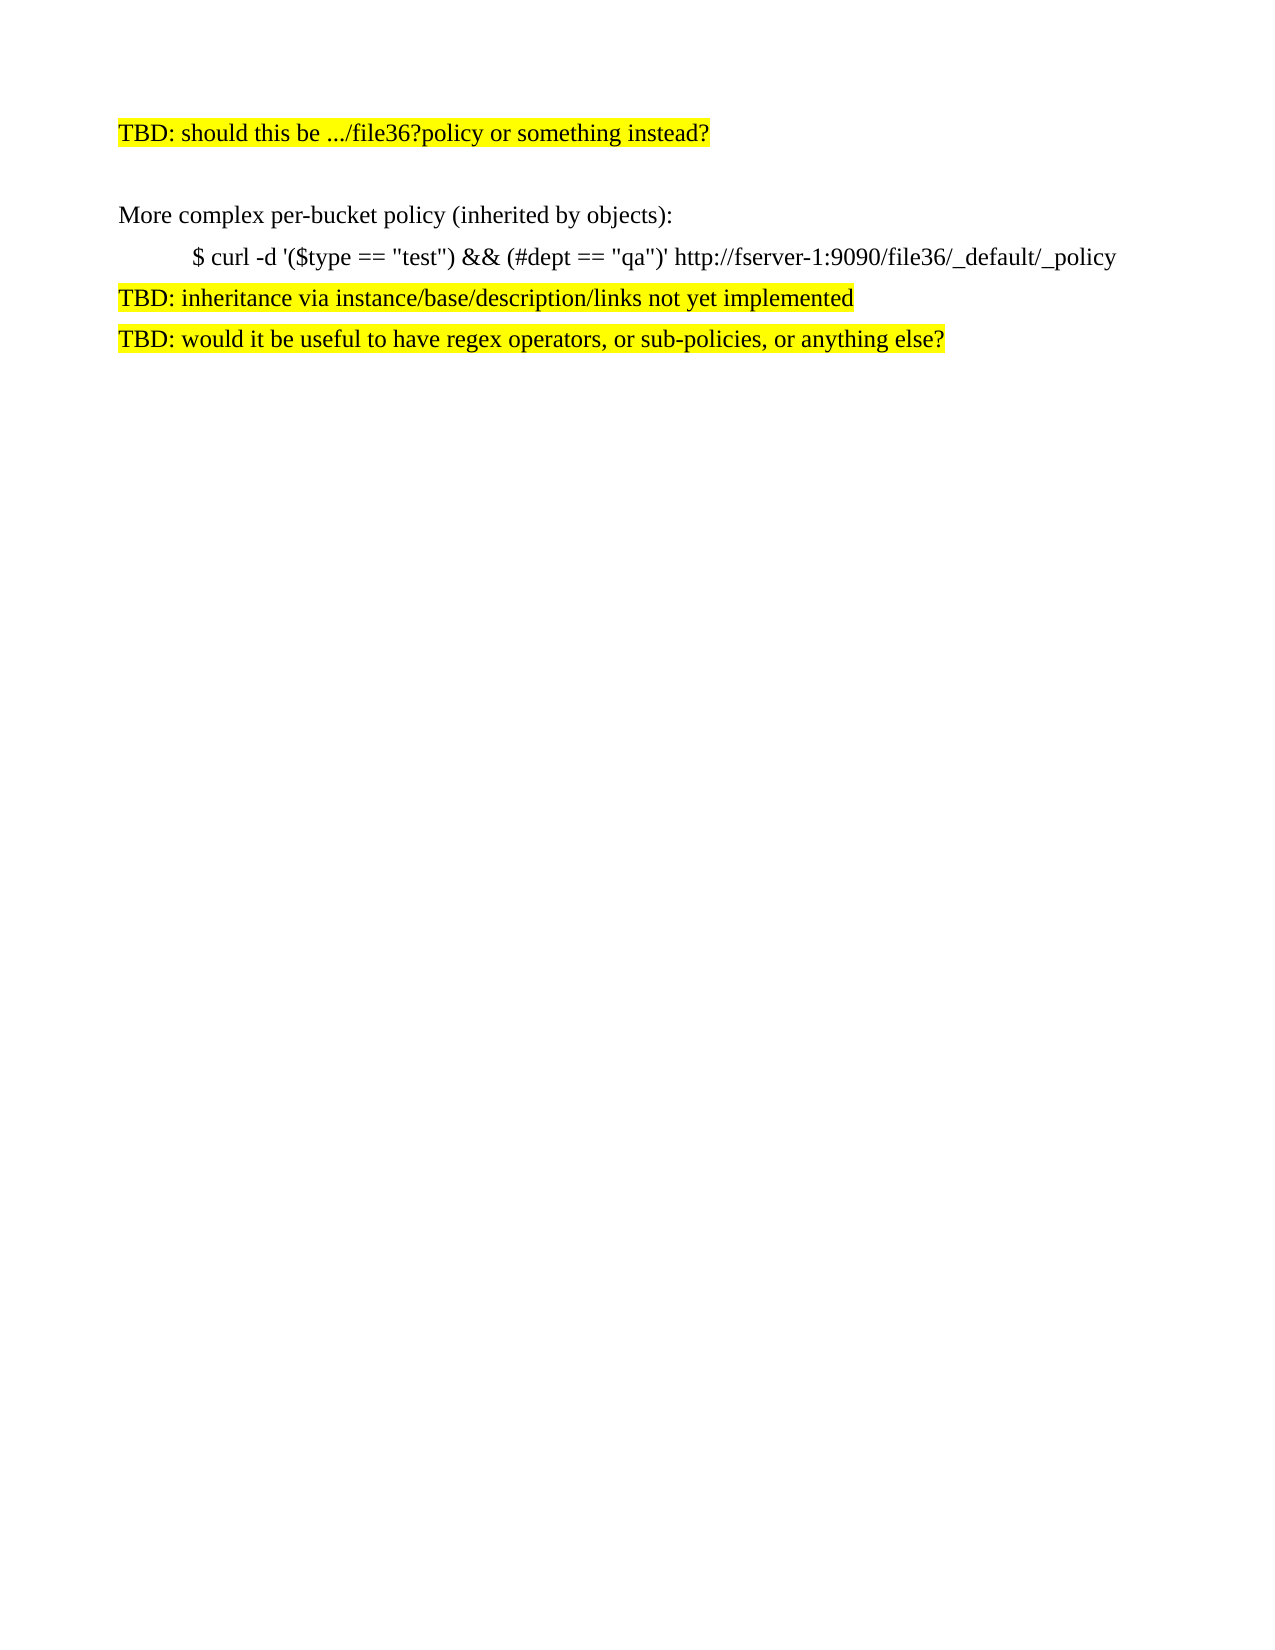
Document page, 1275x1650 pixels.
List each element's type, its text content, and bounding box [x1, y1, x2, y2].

text TBD: should this be .../file36?policy or something instead? [118, 118, 1157, 147]
text TBD: would it be useful to have regex operators, or sub-policies, or anything else? [118, 324, 1157, 353]
text TBD: inheritance via instance/base/description/links not yet implemented [118, 283, 1157, 312]
text $ curl -d '($type == "test") && (#dept == "qa")' http://fserver-1:9090/file36/_default/_policy [192, 242, 1157, 271]
text More complex per-bucket policy (inherited by objects): [118, 201, 1157, 229]
